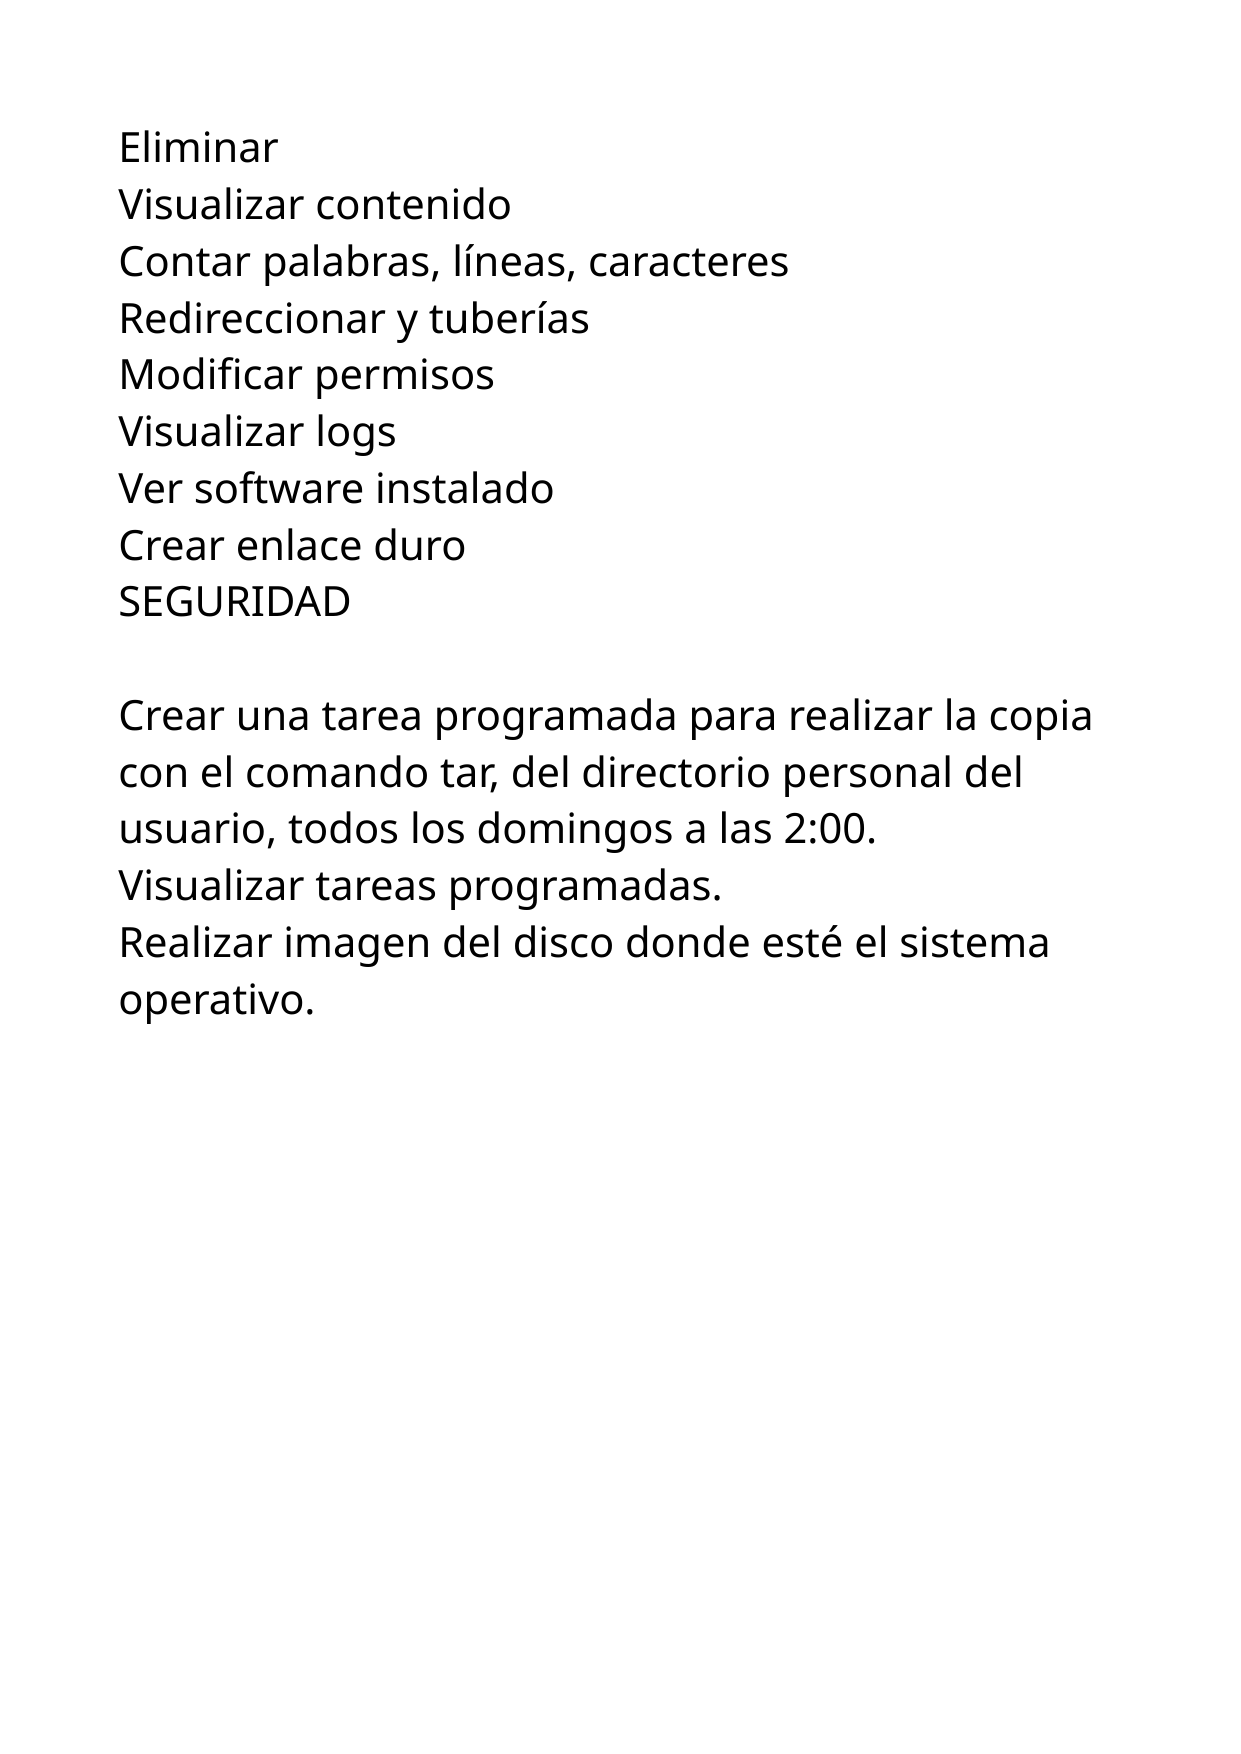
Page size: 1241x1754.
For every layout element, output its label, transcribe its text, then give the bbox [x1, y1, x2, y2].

text Contar palabras, líneas, caracteres [118, 232, 1122, 288]
text Visualizar tareas programadas. [118, 856, 1122, 913]
text Ver software instalado [118, 459, 1122, 516]
text Modificar permisos [118, 345, 1122, 402]
text Crear enlace duro [118, 516, 1122, 572]
text Eliminar [118, 118, 1122, 175]
text Visualizar contenido [118, 175, 1122, 232]
text Realizar imagen del disco donde esté el sistema operativo. [118, 913, 1122, 1026]
text Crear una tarea programada para realizar la copia con el comando tar, del directorio personal del usuario, todos los domingos a las 2:00. [118, 686, 1122, 856]
text SEGURIDAD [118, 572, 1122, 629]
text Visualizar logs [118, 402, 1122, 459]
text Redireccionar y tuberías [118, 288, 1122, 345]
